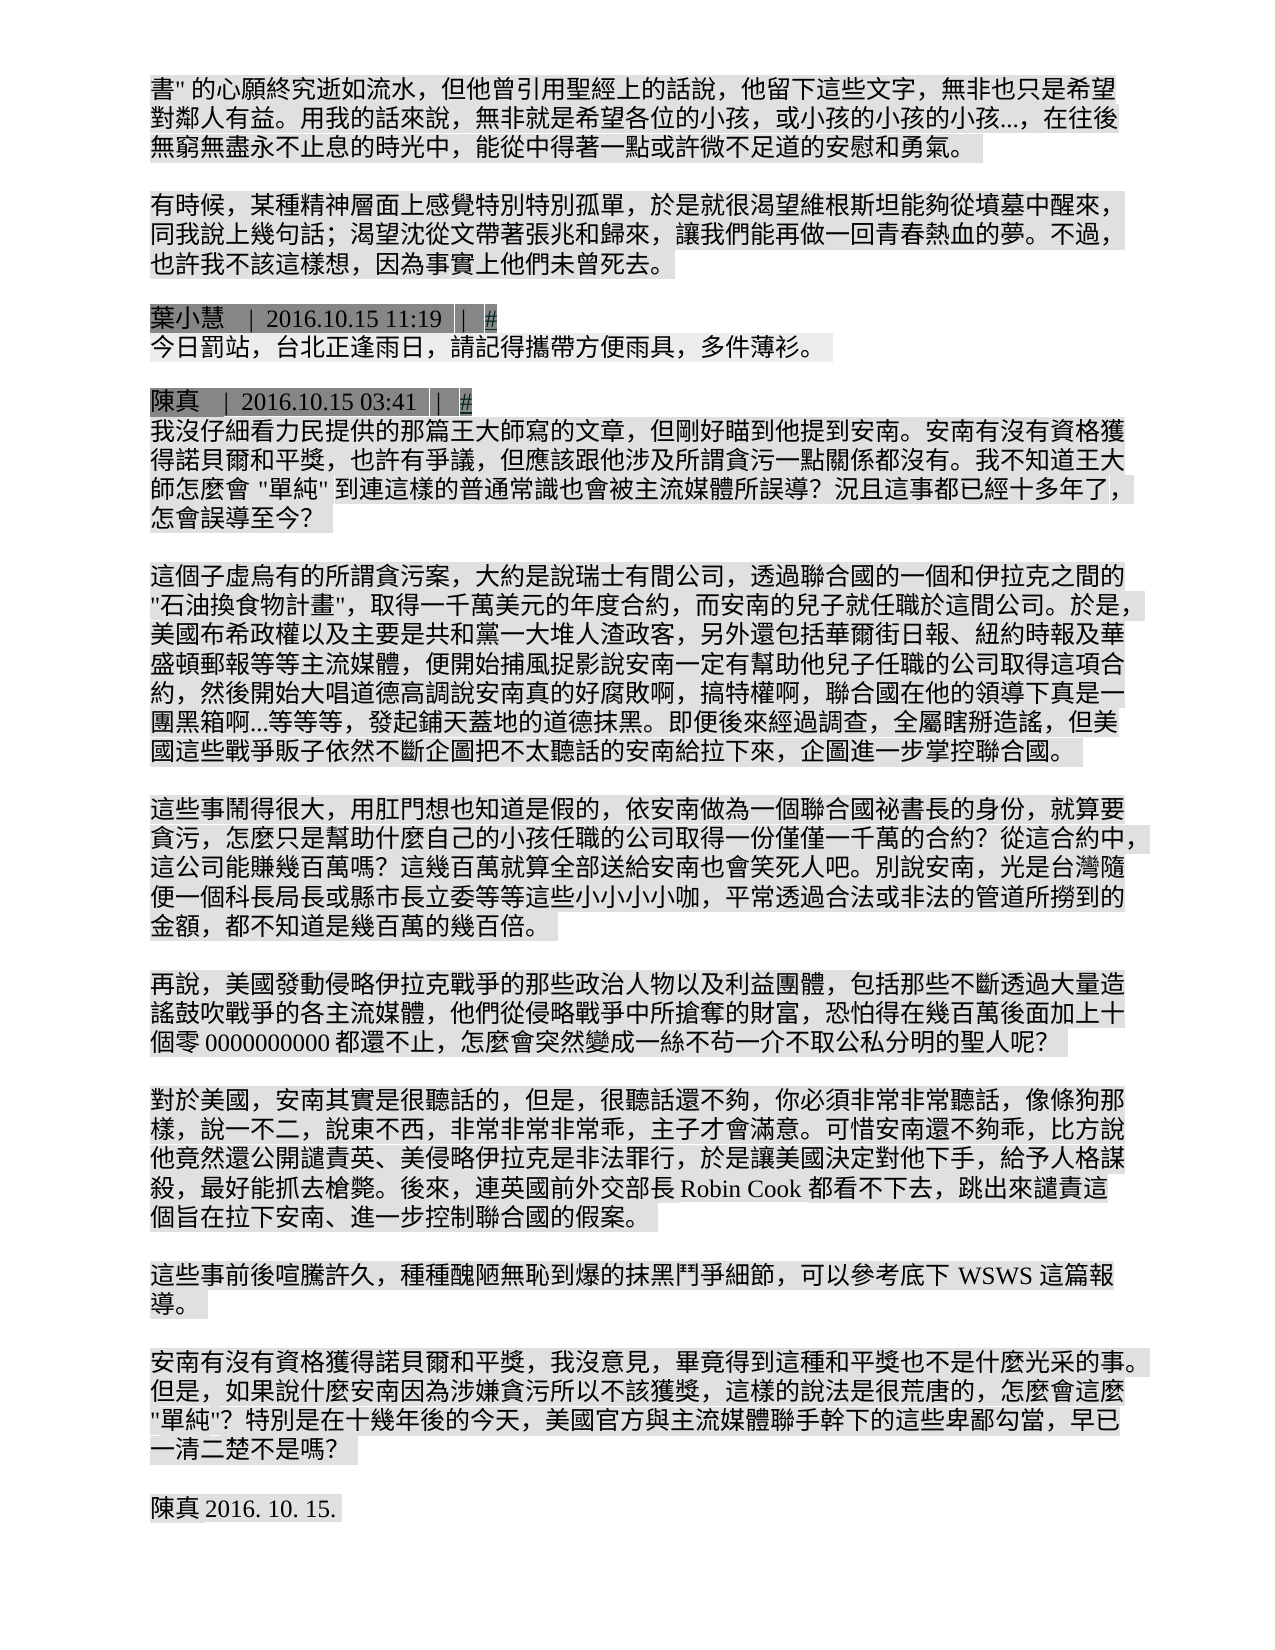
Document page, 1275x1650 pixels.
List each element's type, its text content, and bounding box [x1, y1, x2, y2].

text 葉小慧 | 2016.10.15 11:19 | # [150, 304, 1125, 333]
text 陳真 | 2016.10.15 03:41 | # [150, 387, 1125, 417]
text 今日罰站，台北正逢雨日，請記得攜帶方便雨具，多件薄衫。 [150, 333, 1125, 362]
text 我把力民提供的王大師文章仔細看了。王大師寫的東西，言之有物。在我看來，特別是在台灣這樣一種封閉且一面倒向綠油油的社會，貢獻很大。當然，某些屬於比較資料性的東西，數量一多，疏漏難免。 我記得他版面簡介上有一句話說，盡信他不如不信。我想這話用在誰的身上都一樣適用。我每天開藥給人吃，開的全是限制級藥物，吃得對就是藥，亂吃一通便是毒。於是我常盤算病患來者何人，盤算他們對於藥物的態度。那些很喜歡吃藥的病人，我都怕。因為你若把藥當食物當仙丹吃，要你吃一顆，你偏要吃三顆五顆，那其實乾脆不吃還比較好。 不光是限制級藥物，平常藥物也一樣，有一本藥理學聖經上開頭第一句話就是：所有的藥，都是毒藥。依我看，所有文字也一樣，有其作用便有其副作用。我寫東西最害怕的一件事就是對他人產生影響，因為我沒法控制它究竟是一個好的影響或壞的影響。比方說，許多時候，在你睹爛虛榮的同時，似乎也只是帶來一種更入骨的虛榮；很多人反英雄，反到最後卻(很樂意？)讓自己成為更不得了的英雄，那不是很失敗嗎？ 我常覺得，看別人寫，不如自己寫。因為別人不管寫得多好多棒多麼令你仰慕，那也都只是他的看法他的感受，如此而已，不能橫向移植成為你自己的世界。人還是應該要發展自己的腦袋和天性比較好，畢竟物種有別，各有天性。我寧可看到一個社會，如此平庸，沒有天才，沒有豪傑，但其成員卻有著普遍良好的基本素質，總比一人是不世出的天才，其他人卻全是腦殘好。可是，台灣卻屬後者而非前者。我們有侯孝賢，有范光棣，但我們的文化與思想卻是一片沙漠；沙漠中基因突變出一兩朵燦爛的花，但沙漠依然是沙漠。 蘇格拉底如果還活著，我有十足的信心可以讓他親口承認，他每天在街頭巷尾譙政客，罵人渣，嘲笑菁英，四處招怨惹禍，並非要展現一己才華之亙古輝煌，而只是希望人們正視自己的大腦和心靈，勿被愚眛所惑，從而知道自己該怎麼活以及怎麼死。跟蘇格拉底站在某種對立面的維根斯坦，雖然生前終究沒有把他那千萬字筆記一一出版，他想寫 "一本好書" 的心願終究逝如流水，但他曾引用聖經上的話說，他留下這些文字，無非也只是希望對鄰人有益。用我的話來說，無非就是希望各位的小孩，或小孩的小孩的小孩...，在往後無窮無盡永不止息的時光中，能從中得著一點或許微不足道的安慰和勇氣。 有時候，某種精神層面上感覺特別特別孤單，於是就很渴望維根斯坦能夠從墳墓中醒來，同我說上幾句話；渴望沈從文帶著張兆和歸來，讓我們能再做一回青春熱血的夢。不過，也許我不該這樣想，因為事實上他們未曾死去。 [150, 75, 1125, 279]
text 我沒仔細看力民提供的那篇王大師寫的文章，但剛好瞄到他提到安南。安南有沒有資格獲得諾貝爾和平獎，也許有爭議，但應該跟他涉及所謂貪污一點關係都沒有。我不知道王大師怎麼會 "單純" 到連這樣的普通常識也會被主流媒體所誤導？況且這事都已經十多年了，怎會誤導至今？ 這個子虛烏有的所謂貪污案，大約是說瑞士有間公司，透過聯合國的一個和伊拉克之間的 "石油換食物計畫"，取得一千萬美元的年度合約，而安南的兒子就任職於這間公司。於是，美國布希政權以及主要是共和黨一大堆人渣政客，另外還包括華爾街日報、紐約時報及華盛頓郵報等等主流媒體，便開始捕風捉影說安南一定有幫助他兒子任職的公司取得這項合約，然後開始大唱道德高調說安南真的好腐敗啊，搞特權啊，聯合國在他的領導下真是一團黑箱啊...等等等，發起鋪天蓋地的道德抹黑。即便後來經過調查，全屬瞎掰造謠，但美國這些戰爭販子依然不斷企圖把不太聽話的安南給拉下來，企圖進一步掌控聯合國。 這些事鬧得很大，用肛門想也知道是假的，依安南做為一個聯合國祕書長的身份，就算要貪污，怎麼只是幫助什麼自己的小孩任職的公司取得一份僅僅一千萬的合約？從這合約中，這公司能賺幾百萬嗎？這幾百萬就算全部送給安南也會笑死人吧。別說安南，光是台灣隨便一個科長局長或縣市長立委等等這些小小小小咖，平常透過合法或非法的管道所撈到的金額，都不知道是幾百萬的幾百倍。 再說，美國發動侵略伊拉克戰爭的那些政治人物以及利益團體，包括那些不斷透過大量造謠鼓吹戰爭的各主流媒體，他們從侵略戰爭中所搶奪的財富，恐怕得在幾百萬後面加上十個零0000000000都還不止，怎麼會突然變成一絲不茍一介不取公私分明的聖人呢？ 對於美國，安南其實是很聽話的，但是，很聽話還不夠，你必須非常非常聽話，像條狗那樣，說一不二，說東不西，非常非常非常乖，主子才會滿意。可惜安南還不夠乖，比方說他竟然還公開譴責英、美侵略伊拉克是非法罪行，於是讓美國決定對他下手，給予人格謀殺，最好能抓去槍斃。後來，連英國前外交部長Robin Cook 都看不下去，跳出來譴責這個旨在拉下安南、進一步控制聯合國的假案。 這些事前後喧騰許久，種種醜陋無恥到爆的抹黑鬥爭細節，可以參考底下 WSWS 這篇報導。 安南有沒有資格獲得諾貝爾和平獎，我沒意見，畢竟得到這種和平獎也不是什麼光采的事。但是，如果說什麼安南因為涉嫌貪污所以不該獲獎，這樣的說法是很荒唐的，怎麼會這麼 "單純"？特別是在十幾年後的今天，美國官方與主流媒體聯手幹下的這些卑鄙勾當，早已一清二楚不是嗎？ 陳真2016. 10. 15. p.s.: 今天又是罰站日，各位別忘了。豔陽驚人，帽子也許是需要的。 ================== https://goo.gl/y8IPcN Oil-for-food scandal: Washington’s preemptive strike on the UN WSWS By Peter Symonds 5 April 2005 A second interim report into the United Nation’s so-called oil-for-food scandal released last week exonerated secretary-general Kofi Annan of the main accusation against him: that he improperly used his influence to steer a UN contract worth $10 million a year to a Swiss firm Contecna that employed his son Kojo. The findings have done nothing, however, to halt the campaign of innuendo, exaggeration and slander by the Republican Party rightwing in the US and its mouthpieces such as the Wall Street Journal against Annan and the UN. One of the main cheerleaders, US Senator Norm Coleman of Minnesota, immediately reiterated his demand for Annan’s head, declaring: “His lack of leadership combined with conflicts of interest and a lack of responsibility and accountability point to one, and only one, outcome: his resignation.” In all probability, some companies and individuals profitted handsomely from the $65 billion UN program that permitted the Saddam Hussein regime to sell oil and buy a limited range of humanitarian goods. The scale of the exercise, however, pales into insignificance alongside the current plundering of Iraq by Halliburton, Bechtel and other US corporations with close connections to the Bush administration and its illegal occupation of the country. It also appears possible that Annan’s son may have traded on his father’s name to assist in obtaining a job and to set up in business. He would not be the first to do so. In his own sordid business dealings in the 1980s involving the Texas Rangers baseball team and Harken Energy, George W. Bush, the current US president, managed to leverage his family connections to then-vice president George Bush, his father, into a personal fortune worth millions. The stench of hypocrisy and cynicism that surrounds the oil-for-food inquiry underscores the fact that it has little to do with allegations of corruption against Annan and other UN officials. Like other multilateral international institutions, the UN has become a battleground where the US is seeking to assert its unchallenged supremacy over its imperialist rivals. The Bush administration is exploiting the scandal as one means for undermining the UN, either to force through changes, or failing that, to neuter or even destroy the organisation. The oil-for-food investigation, set up last April, is headed by former US Federal Reserve Board chairman Paul Volcker. Its two other members are Justice Richard Goldstone, the South African judge who prosecuted war crimes in the former Yugoslavia and Rwanda, and Professor Mark Pieth, a Swiss academic specialist on money-laundering. The committee has now produced two interim reports and plans to release its final report in June. The first in February accused the UN head of the oil-for-food program, Benon Sevan, of “a grave conflict of interest” for steering contracts toward a company owned by an Egyptian friend. Sevan, who was suspended and faces legal charges, denied the allegations and said he was being made a political scapegoat. A second UN official, Joseph Stephanides, was alleged to have interferred in the bidding for an oil-for-food contract. Last week’s second report, which focussed on accusations against Annan and his son, was potentially more explosive. Elements of the report were leaked to the American press, prompting UN spokesman Fred Eckhard to remark that the UN and Annan were “suffering death by a thousand cuts”. The Wall Street Journal published an article entitled “Kojo’s Iraq Connections” implying that Kofi Annan had met his son and a business associate and discussed their plans to establish companies to take advantage of the oil-for-food program. The companies were never set up but that, and the lack of any evidence, did not stop the newspaper from declaring that Annan had questions to answer. The Volcker report, however, unambiguously found that there was no evidence that Annan assisted the Swiss firm Contecna to win a UN contract in 1998 to monitor goods entering Iraq as part of the UN program. It also found nothing convincing to show that the secretary general even knew about the contract. Kojo Annan was employed by the company in West Africa, not Iraq or the Middle East, from 1995 to 1997 and then as a consultant until the end of 1998. The report described the investigation instigated by Kofi Annan when news of the deal became public in 1999 as “inadequate”. The report accused both Annan’s son and the company of deliberately concealing the extent of their relationship from Kofi Annan. Contecna kept Kojo Annan on its payroll until 2004, it claims, to prevent him from working for a competitor in West Africa. Kofi Annan’s retired chief of staff Iqbal Riza was criticised for shredding documents covering 1997 to 1999—the period under investigation. Riza rejected allegations of wrongdoing, saying the shredded files were copies of documents available in the UN archives. Reaction to the findings Commenting on the report’s findings, Kofi Annan declared: “After so many distressing and untrue allegations have been made against me, this exoneration by the independent inquiry obviously comes as a great relief.” Asked if he intended to resign, the career diplomat responded with uncharacteristic bluntness: “Hell, no”. The reaction reflects the pressure of a none-too-subtle campaign by Washington to pursue the scandal as a means of disciplining or ousting Annan, despite his past willingness to do US bidding. The international response to the Volcker report reflected continuing tensions between the US and its European rivals. While not openly siding with Senator Coleman’s open call for Annan’s resignation, White House support for Annan was far from unqualified. US State Department spokesman Adam Ereli declared that Washington would continue to work with Annan, but added the findings were “troubling, particularly the failure to recognise the appearance of a conflict of interest.” In its second opinion piece in two days, the Wall Street Journal raked over the scandal again. After dismissing the report’s exoneration of Annan, it concluded: “In the broader sense, however, what Mr Volcker’s report reveals is an ‘adverse finding’ against the Secretary General: That is, patterns of willful neglect, conflict of interest and incompetence that would have any business CEO out on his ear.” While differing in tone, editorials in the New York Times and Washington Post followed essentially the same line: despite the lack of evidence, Annan had something to answer for. European leaders were more forthcoming in their support for Annan. But far from providing any forthright defence of Annan and risking conflict with Washington, they focussed attention on the secretary general’s role in guiding UN reforms. Marc Bichler, deputy ambassador of Luxembourg, which currently holds the EU presidency, said Annan was playing an important leadership role at the UN, “notably with regard to the process of UN reform”. Former British foreign minister Robin Cook was one of the few figures to point to the provocative character of the UN scandal. In a comment in the Guardian newspaper entitled “Why American neocons are out for Kofi Annan’s blood,” Cook argued that the White House was out to derail the proposed UN reforms. On the campaign against Annan, he declared: “There is a breathtaking hypocrisy to the indictment of Kofi Annan over the oil-for-food program for Iraq. It was the US and UK who devised the program, piloted the UN resolutions that gave it authority, sat on the committee to administer it and ran the blockade to enforce it. I know because I spent a high proportion of my time at the Foreign Office trying to make a success of it. If there were problems with it then Washington and London should be in the dock alongside the luckless Kofi Annan, who happened to be secretary general at the time.” Cook’s comments underscore the selective character of the accusations against Annan. Based on documents seized in Iraq, a CIA report outlined the extent of Saddam Hussein’s efforts to circumvent the UN sanctions regime, maintained for more than a decade after the Gulf War of 1990-91. Of the estimated $10 billion connected to so-called illicit activities, only $2 billion had any association with the oil-for-food program. Most of the money was not bribes and kickbacks, but oil smuggling on a massive scale—principally through two close US allies, Jordan and Turkey—to which Washington turned a blind eye. The US and Britain, whose warplanes flew daily missions over Iraq to enforce the so-called northern and southern “no-fly” zones, were in the best position to monitor smuggling. Moreover, two pro-US Kurdish parties, who collaborated closely with the CIA and other US agencies, made substantial profits from the illicit trade that passed through the northern no-fly zone to Turkey. To top it off, US officials sat on the UN Security Council oversight committee that monitored the oil-for-food program and was ultimately responsible for reviewing contracts. Not surprisingly, US agencies, which did not hesitate in providing ammunition against Annan and the UN, were uncooperative when it came to efforts to investigate the UN oversight committee and the role of the US. Asked recently if his committee confronted any “walls” in the UN investigation, Volcker replied: “Yes. Walls is maybe too strong—obstacles, yes.” He said that one US agency, which he would not name, “has just flatly ignored requests for help”. His colleague Mark Pieth commented: “We are simply astonished that we have not gotten more help from the US, because why would we have an issue with the US?” Pieth accused the US State Department of pressuring the committee to limit its investigations. “They are saying, ‘you aren’t to look at what member states have been doing. Your role is to look at the UN officials.’ And we are saying, ‘Well, we are looking at the program and it’s obviously interesting to look at how it was set up’.” UN reforms At the heart of the oil-for-food scandal are sharp differences over the future of the UN. Annan unveiled a reform package on March 21, firstly, to resurrect the UN’s tattered image as a body concerned with peace, justice and ending poverty and, secondly, to deal with the sharp rifts that were most graphically revealed in the conflict between the US and Europe over the 2003 Iraq invasion. Annan’s plan seeks to accommodate to the demands of the US administration. It includes replacing the UN Human Rights Council, which has long been a target of US criticism, and tightening the framework of the Nuclear Non-Proliferation Treaty in line with US demands to outlaw all uranium enrichment and plutonium reprocessing, including fuel for power reactors. Annan also called for a UN resolution that would sanction preemptive military attacks against “imminent threats”—a measure that would go some way to legitimising wars of aggression, such as the US-led invasion of Iraq. While it would prefer the UN’s formal blessing for its militarism, Washington is not, however, prepared to tolerate any restraint on its actions—either by resolution or a formal vote involving other powers. As former British foreign minister Cook noted in his Guardian comment, Annan’s proposals still envisage a collective UN leadership. “The neocons who run the US administration want supremacy, not equality, for America and hanker after an alternative model of global governance in which the world is put to right not by the tedious process of building international consensus, but by the straightforward exercise of US puissance,” he wrote. The fact that Annan is in the spotlight over the oil-for-food scandal demonstrates that the US is not willing to brook any opposition. Annan was installed as UN Secretary General in 1997 through the efforts of the Clinton administration to block the reappointment of Bhoutros Bhoutros-Ghali, of whom Washington was critical. A career UN diplomat, Annan has always been cautious not to offend the major powers, particularly the US. If he felt compelled to make timid criticisms of the US invasion of Iraq, it was because he attempted to straddle a deep divide between the competing interests of the US and European powers. The attacks on Annan’s credibility are in line with the Bush administration’s appointment of arch neo-conservatives to top international bodies—John Bolton, former US undersecretary of state, as US ambassador to the UN, and Paul Wolfowitz, former US deputy secretary of defence and the chief architect of the Iraq invasion, to head the World Bank. Despite recent US diplomatic efforts to smooth over relations with Europe, these appointments, along with the ongoing oil-for-food scandal, demonstrate that the Bush administration’s aim is to subjugate or destroy these institutions. The United Nations has never been an organisation for achieving peace, democratic rights and better living standards. It has always been, as Lenin said of its League of Nations predecessor, “a thieves kitchen” where the major imperialist powers settled their disputes and divvied up the spoils. If the institution is now in a crisis, it reflects a falling out among the thieves. Deep and irreconcilable differences exist that cannot be ended through the normal channels of diplomatic horsetrading, presaging open conflict and war. [150, 417, 1125, 1552]
